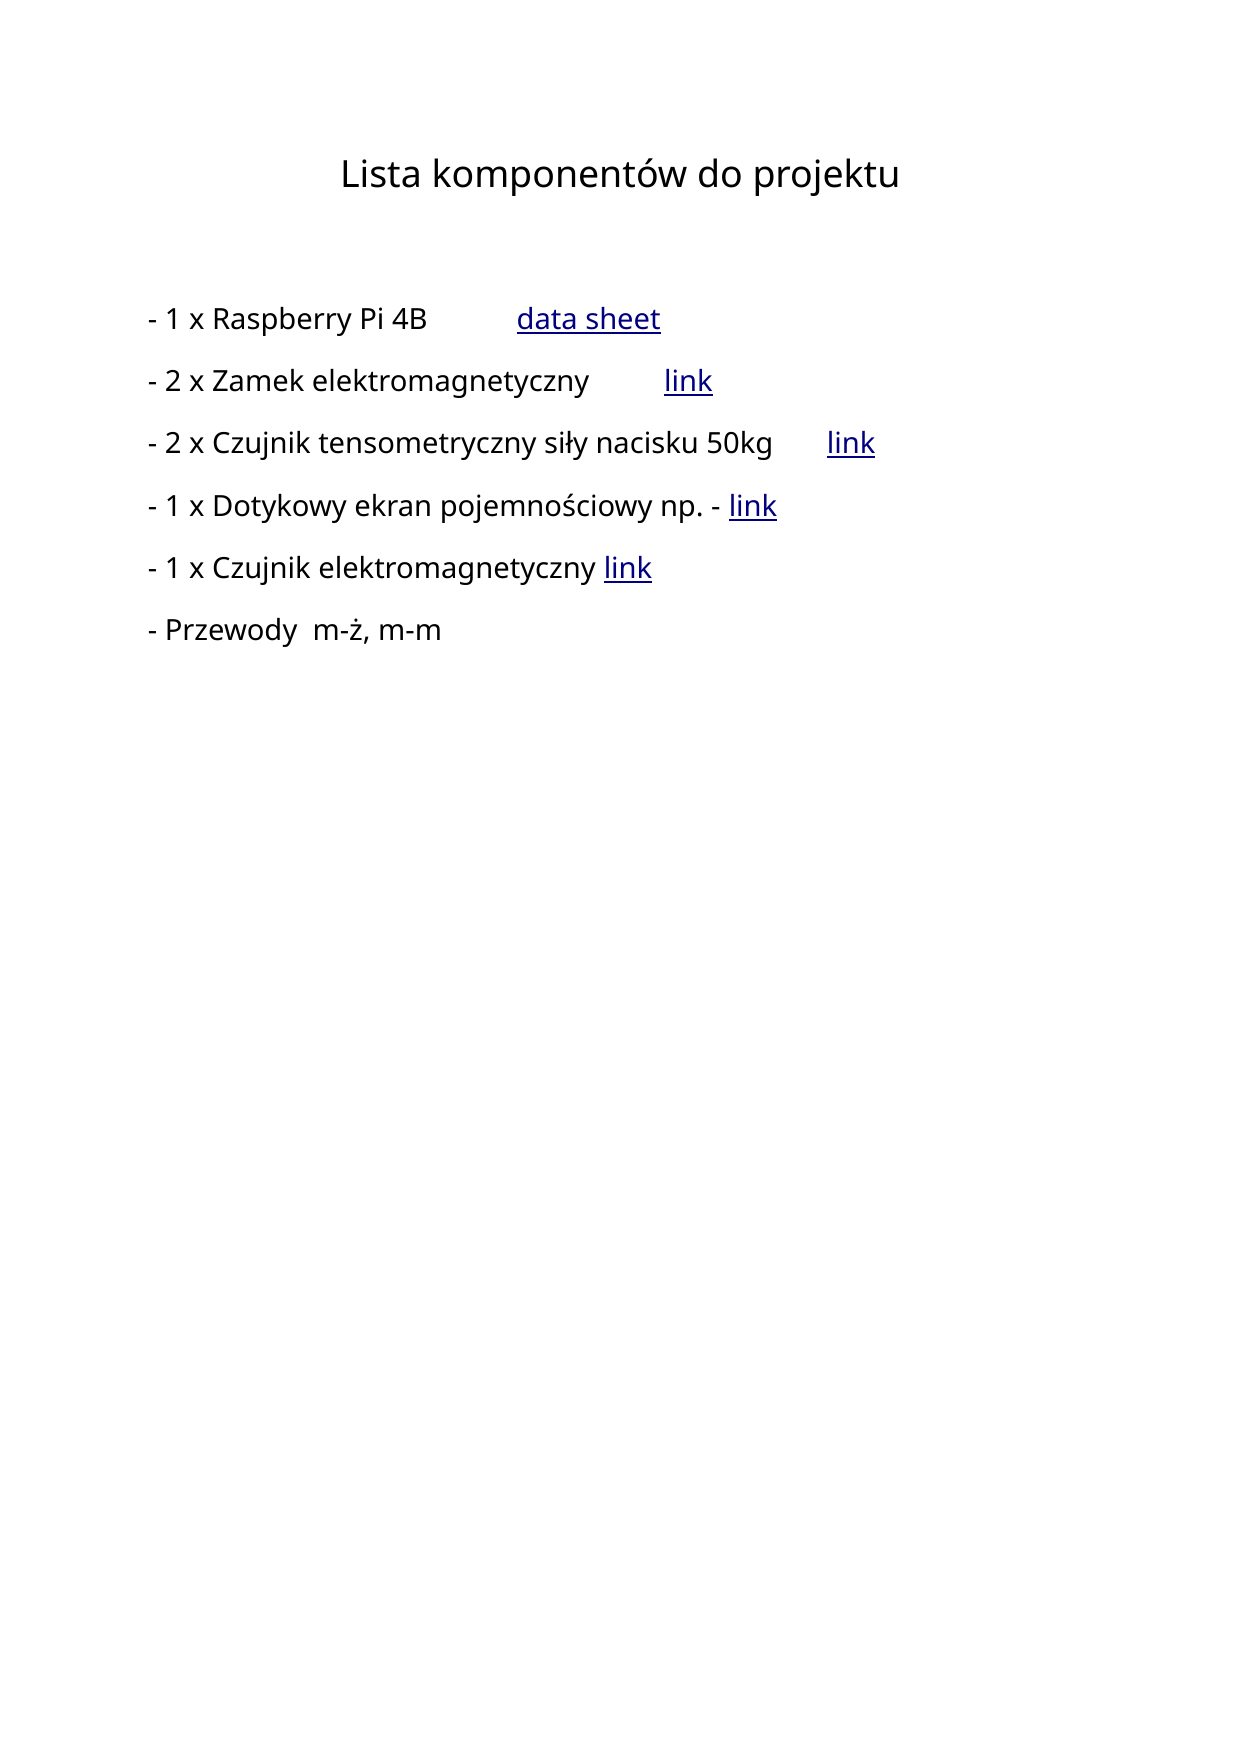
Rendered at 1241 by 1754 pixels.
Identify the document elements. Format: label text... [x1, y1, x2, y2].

text Lista komponentów do projektu [148, 148, 1093, 199]
text - Przewody m-ż, m-m [148, 610, 1093, 649]
text - 1 x Dotykowy ekran pojemnościowy np. - link [148, 485, 1093, 525]
text - 2 x Czujnik tensometryczny siły nacisku 50kg link [148, 423, 1093, 462]
text - 1 x Czujnik elektromagnetyczny link [148, 547, 1093, 587]
text - 1 x Raspberry Pi 4B data sheet [148, 298, 1093, 338]
text - 2 x Zamek elektromagnetyczny link [148, 361, 1093, 400]
